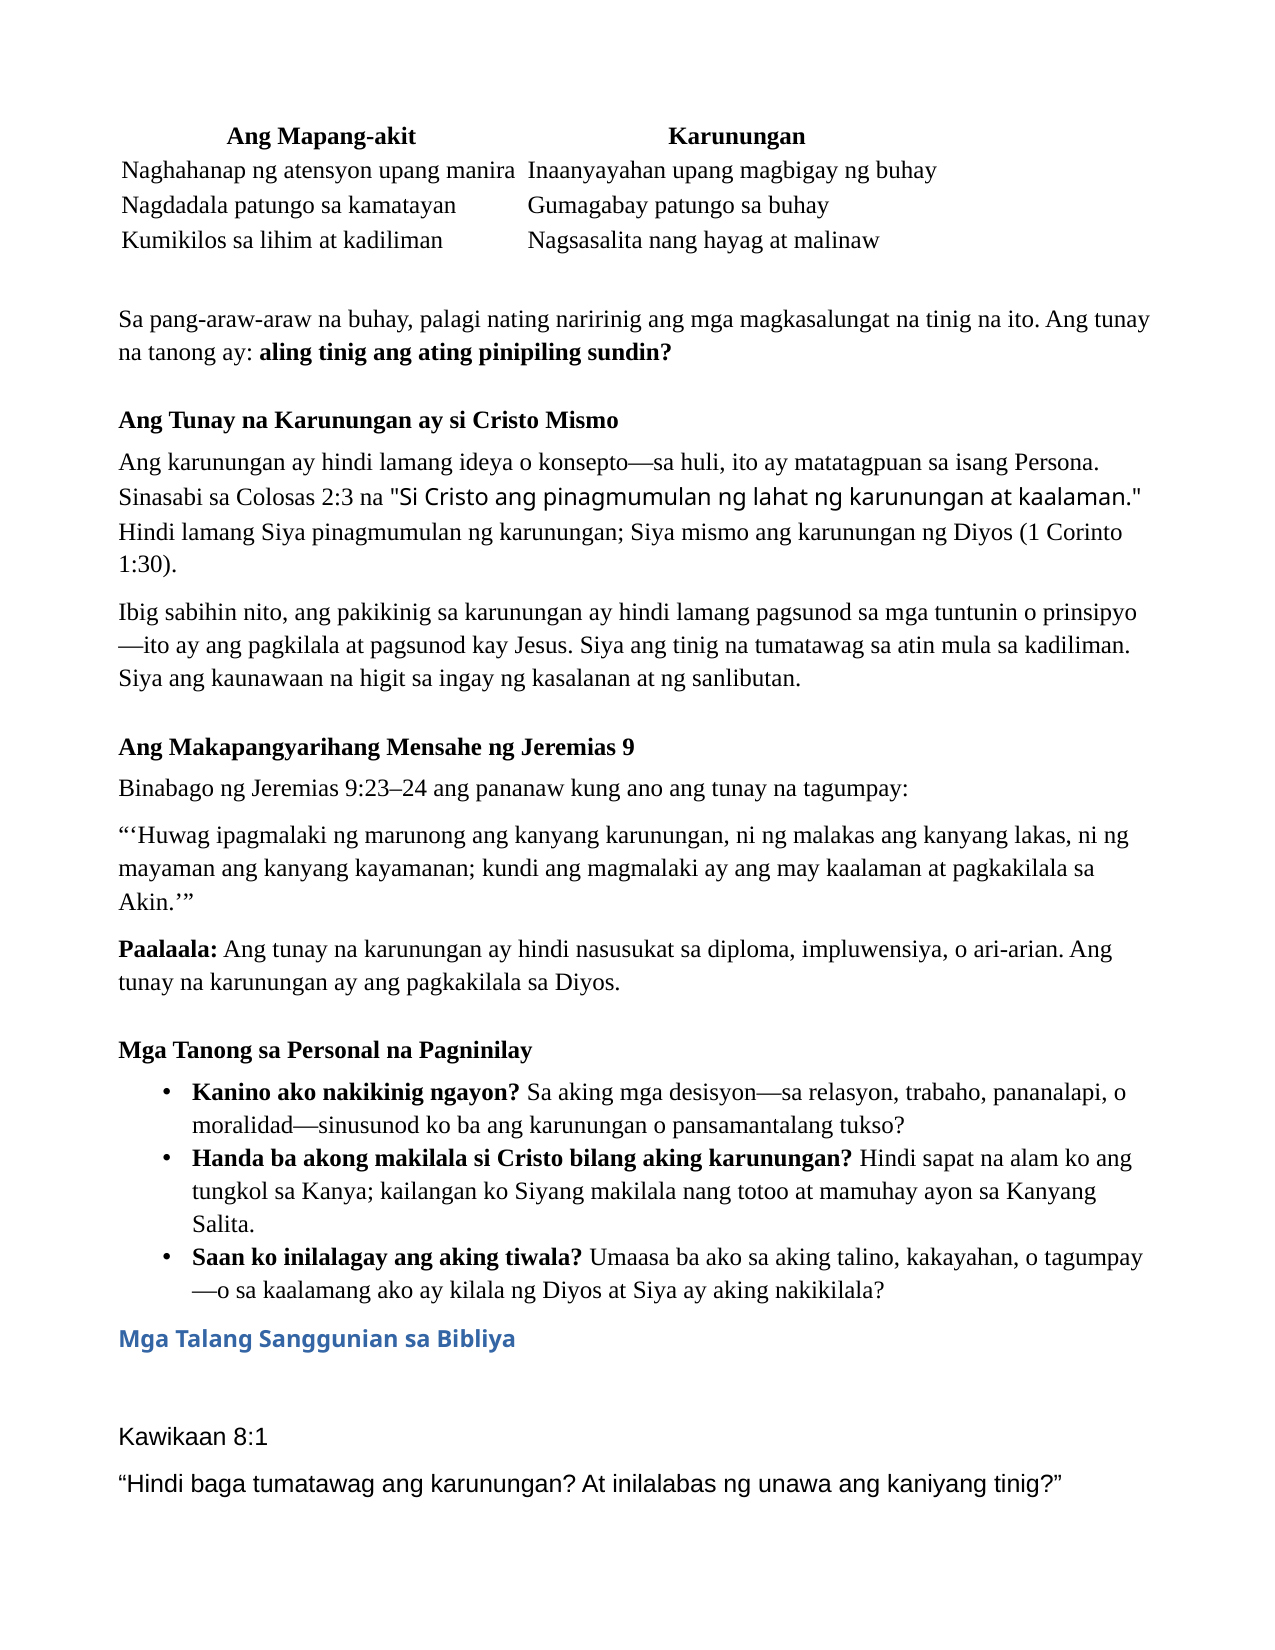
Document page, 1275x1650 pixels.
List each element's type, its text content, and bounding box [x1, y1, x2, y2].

list Handa ba akong makilala si Cristo bilang aking karunungan? Hindi sapat na alam ko ang tungkol sa Kanya; kailangan ko Siyang makilala nang totoo at mamuhay ayon sa Kanyang Salita. [162, 1143, 1157, 1238]
text “‘Huwag ipagmalaki ng marunong ang kanyang karunungan, ni ng malakas ang kanyang lakas, ni ng mayaman ang kanyang kayamanan; kundi ang magmalaki ay ang may kaalaman at pagkakilala sa Akin.’” [118, 821, 1157, 915]
table_cell Naghahanap ng atensyon upang manira [118, 153, 524, 187]
table_cell Nagdadala patungo sa kamatayan [118, 187, 524, 222]
subtitle Ang Makapangyarihang Mensahe ng Jeremias 9 [118, 732, 1157, 760]
text Paalaala: Ang tunay na karunungan ay hindi nasusukat sa diploma, impluwensiya, o ari-arian. Ang tunay na karunungan ay ang pagkakilala sa Diyos. [118, 934, 1157, 996]
text Mga Talang Sanggunian sa Bibliya [118, 1323, 1157, 1354]
table_cell Gumagabay patungo sa buhay [524, 187, 949, 222]
list Kanino ako nakikinig ngayon? Sa aking mga desisyon—sa relasyon, trabaho, pananalapi, o moralidad—sinusunod ko ba ang karunungan o pansamantalang tukso? [162, 1077, 1157, 1139]
text Sa pang-araw-araw na buhay, palagi nating naririnig ang mga magkasalungat na tinig na ito. Ang tunay na tanong ay: aling tinig ang ating pinipiling sundin? [118, 304, 1157, 366]
table_cell Kumikilos sa lihim at kadiliman [118, 222, 524, 256]
text Binabago ng Jeremias 9:23–24 ang pananaw kung ano ang tunay na tagumpay: [118, 773, 1157, 802]
table_header Ang Mapang-akit [118, 118, 524, 153]
table_cell Inaanyayahan upang magbigay ng buhay [524, 153, 949, 187]
text Ang karunungan ay hindi lamang ideya o konsepto—sa huli, ito ay matatagpuan sa isang Persona. Sinasabi sa Colosas 2:3 na "Si Cristo ang pinagmumulan ng lahat ng karunungan at kaalaman." Hindi lamang Siya pinagmumulan ng karunungan; Siya mismo ang karunungan ng Diyos (1 Corinto 1:30). [118, 447, 1157, 578]
table_header Karunungan [524, 118, 949, 153]
text Ibig sabihin nito, ang pakikinig sa karunungan ay hindi lamang pagsunod sa mga tuntunin o prinsipyo—ito ay ang pagkilala at pagsunod kay Jesus. Siya ang tinig na tumatawag sa atin mula sa kadiliman. Siya ang kaunawaan na higit sa ingay ng kasalanan at ng sanlibutan. [118, 597, 1157, 692]
table_cell Nagsasalita nang hayag at malinaw [524, 222, 949, 256]
text “Hindi baga tumatawag ang karunungan? At inilalabas ng unawa ang kaniyang tinig?” [118, 1469, 1157, 1498]
text Kawikaan 8:1 [118, 1422, 1157, 1450]
subtitle Mga Tanong sa Personal na Pagninilay [118, 1036, 1157, 1064]
subtitle Ang Tunay na Karunungan ay si Cristo Mismo [118, 406, 1157, 434]
list Saan ko inilalagay ang aking tiwala? Umaasa ba ako sa aking talino, kakayahan, o tagumpay—o sa kaalamang ako ay kilala ng Diyos at Siya ay aking nakikilala? [162, 1242, 1157, 1304]
